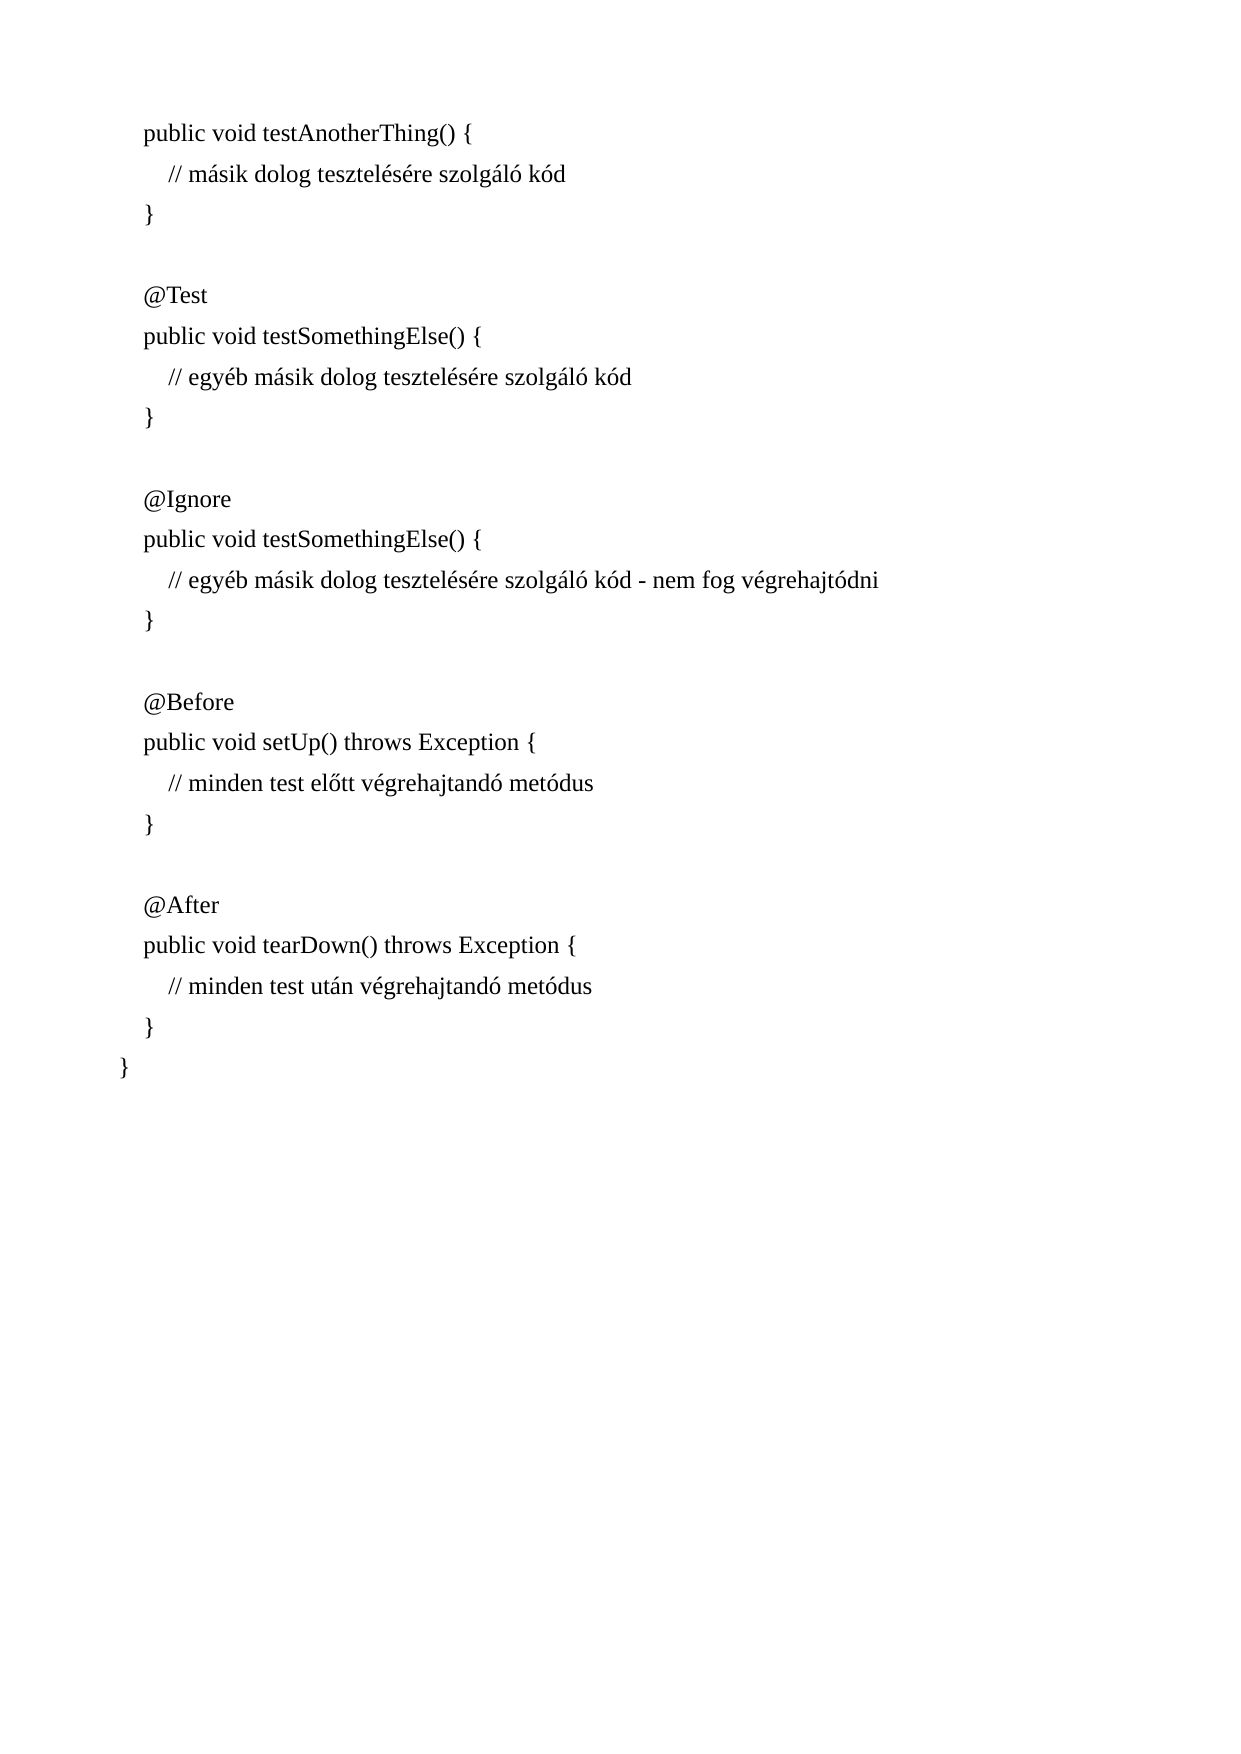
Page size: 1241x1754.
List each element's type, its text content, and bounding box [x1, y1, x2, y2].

text // minden test után végrehajtandó metódus [118, 971, 1122, 1000]
text } [118, 199, 1122, 228]
text public void testAnotherThing() { [118, 118, 1122, 147]
text @Before [118, 687, 1122, 716]
text } [118, 1052, 1122, 1081]
text // minden test előtt végrehajtandó metódus [118, 768, 1122, 797]
text @Test [118, 281, 1122, 309]
text public void setUp() throws Exception { [118, 727, 1122, 756]
text // másik dolog tesztelésére szolgáló kód [118, 159, 1122, 187]
text // egyéb másik dolog tesztelésére szolgáló kód - nem fog végrehajtódni [118, 565, 1122, 594]
text // egyéb másik dolog tesztelésére szolgáló kód [118, 362, 1122, 391]
text } [118, 1012, 1122, 1041]
text } [118, 402, 1122, 431]
text public void testSomethingElse() { [118, 321, 1122, 350]
text public void tearDown() throws Exception { [118, 931, 1122, 959]
text @After [118, 890, 1122, 919]
text public void testSomethingElse() { [118, 524, 1122, 553]
text } [118, 606, 1122, 634]
text } [118, 809, 1122, 837]
text @Ignore [118, 484, 1122, 512]
